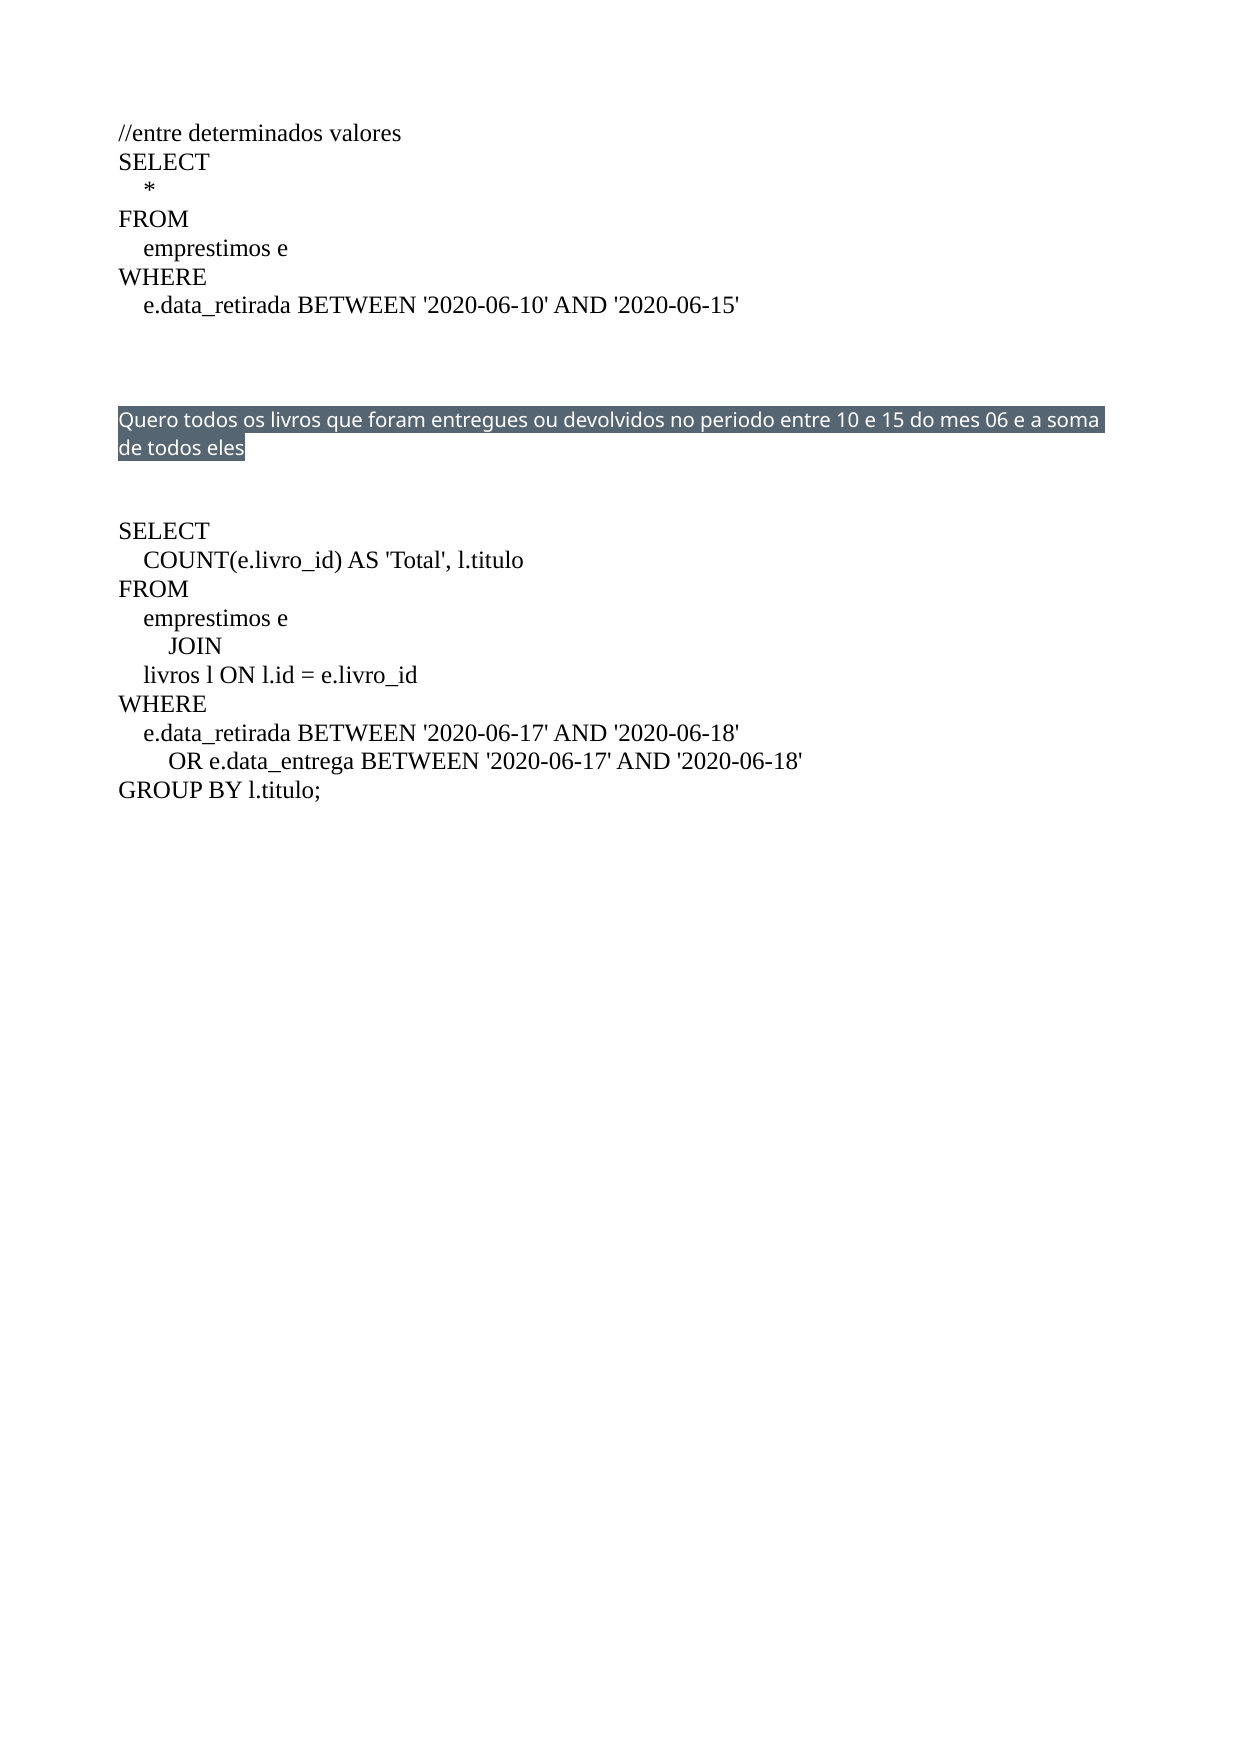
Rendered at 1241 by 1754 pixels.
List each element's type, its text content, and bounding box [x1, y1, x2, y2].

text e.data_retirada BETWEEN '2020-06-17' AND '2020-06-18' [118, 718, 1122, 746]
text SELECT [118, 516, 1122, 545]
text JOIN [118, 631, 1122, 660]
text Quero todos os livros que foram entregues ou devolvidos no periodo entre 10 e 15 do mes 06 e a soma de todos eles [118, 406, 1122, 461]
text WHERE [118, 262, 1122, 291]
text FROM [118, 204, 1122, 233]
text livros l ON l.id = e.livro_id [118, 660, 1122, 689]
text * [118, 176, 1122, 204]
text WHERE [118, 689, 1122, 718]
text e.data_retirada BETWEEN '2020-06-10' AND '2020-06-15' [118, 291, 1122, 319]
text emprestimos e [118, 603, 1122, 631]
text emprestimos e [118, 233, 1122, 262]
text OR e.data_entrega BETWEEN '2020-06-17' AND '2020-06-18' [118, 746, 1122, 775]
text SELECT [118, 147, 1122, 176]
text FROM [118, 574, 1122, 603]
text //entre determinados valores [118, 118, 1122, 147]
text COUNT(e.livro_id) AS 'Total', l.titulo [118, 545, 1122, 574]
text GROUP BY l.titulo; [118, 775, 1122, 804]
